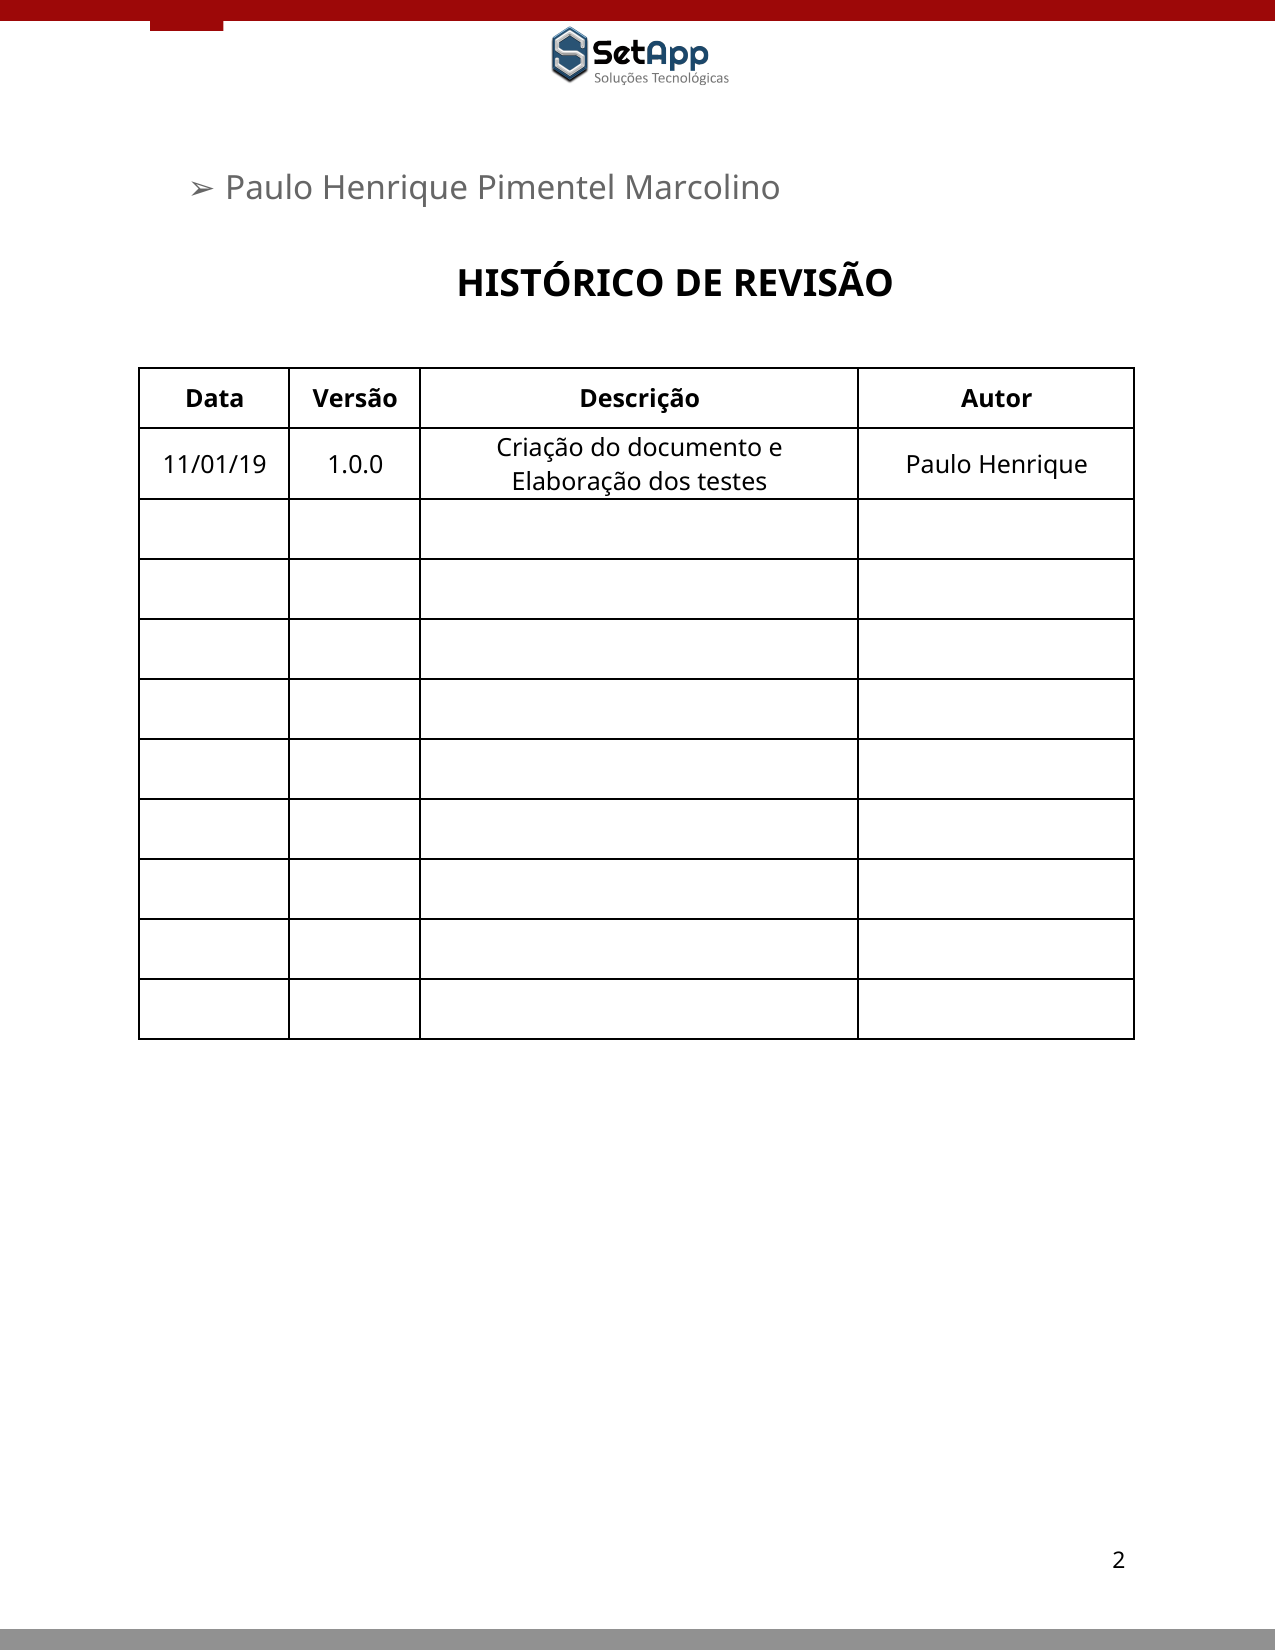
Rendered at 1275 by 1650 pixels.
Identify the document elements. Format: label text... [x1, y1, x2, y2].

table_header Descrição [421, 369, 857, 427]
table_cell [859, 680, 1133, 737]
table_cell [421, 980, 857, 1037]
table_header Versão [290, 369, 419, 427]
table_cell [290, 740, 419, 797]
table_cell [421, 620, 857, 677]
picture [545, 25, 730, 88]
table_cell [140, 500, 288, 557]
table_cell 1.0.0 [290, 429, 419, 497]
list HISTÓRICO DE REVISÃO [150, 256, 1125, 307]
table_cell [859, 980, 1133, 1037]
table_cell [859, 860, 1133, 917]
table_cell [859, 800, 1133, 857]
table_cell [290, 980, 419, 1037]
list Paulo Henrique Pimentel Marcolino [187, 150, 1125, 218]
table_cell [421, 500, 857, 557]
table_cell [421, 680, 857, 737]
table_cell [421, 560, 857, 617]
table_cell [859, 920, 1133, 977]
table_cell [290, 500, 419, 557]
table_cell [290, 800, 419, 857]
table_cell [421, 740, 857, 797]
table_cell [140, 620, 288, 677]
picture [0, 1629, 1275, 1650]
table_cell [140, 740, 288, 797]
table_cell [290, 560, 419, 617]
table_header Autor [859, 369, 1133, 427]
picture [0, 0, 1275, 31]
table_cell [140, 860, 288, 917]
table_cell [140, 980, 288, 1037]
table_cell [859, 740, 1133, 797]
table_cell [421, 920, 857, 977]
table_cell [290, 620, 419, 677]
table_cell [140, 680, 288, 737]
table_cell [859, 500, 1133, 557]
table_cell 11/01/19 [140, 429, 288, 497]
table_header Data [140, 369, 288, 427]
table_cell [140, 920, 288, 977]
table_cell [290, 680, 419, 737]
table_cell [290, 920, 419, 977]
table_cell [859, 620, 1133, 677]
table_cell [859, 560, 1133, 617]
table_cell [290, 860, 419, 917]
table_cell Paulo Henrique [859, 429, 1133, 497]
table_cell [421, 800, 857, 857]
table_cell [140, 560, 288, 617]
table_cell [421, 860, 857, 917]
table_cell [140, 800, 288, 857]
table_cell Criação do documento e Elaboração dos testes [421, 429, 857, 497]
